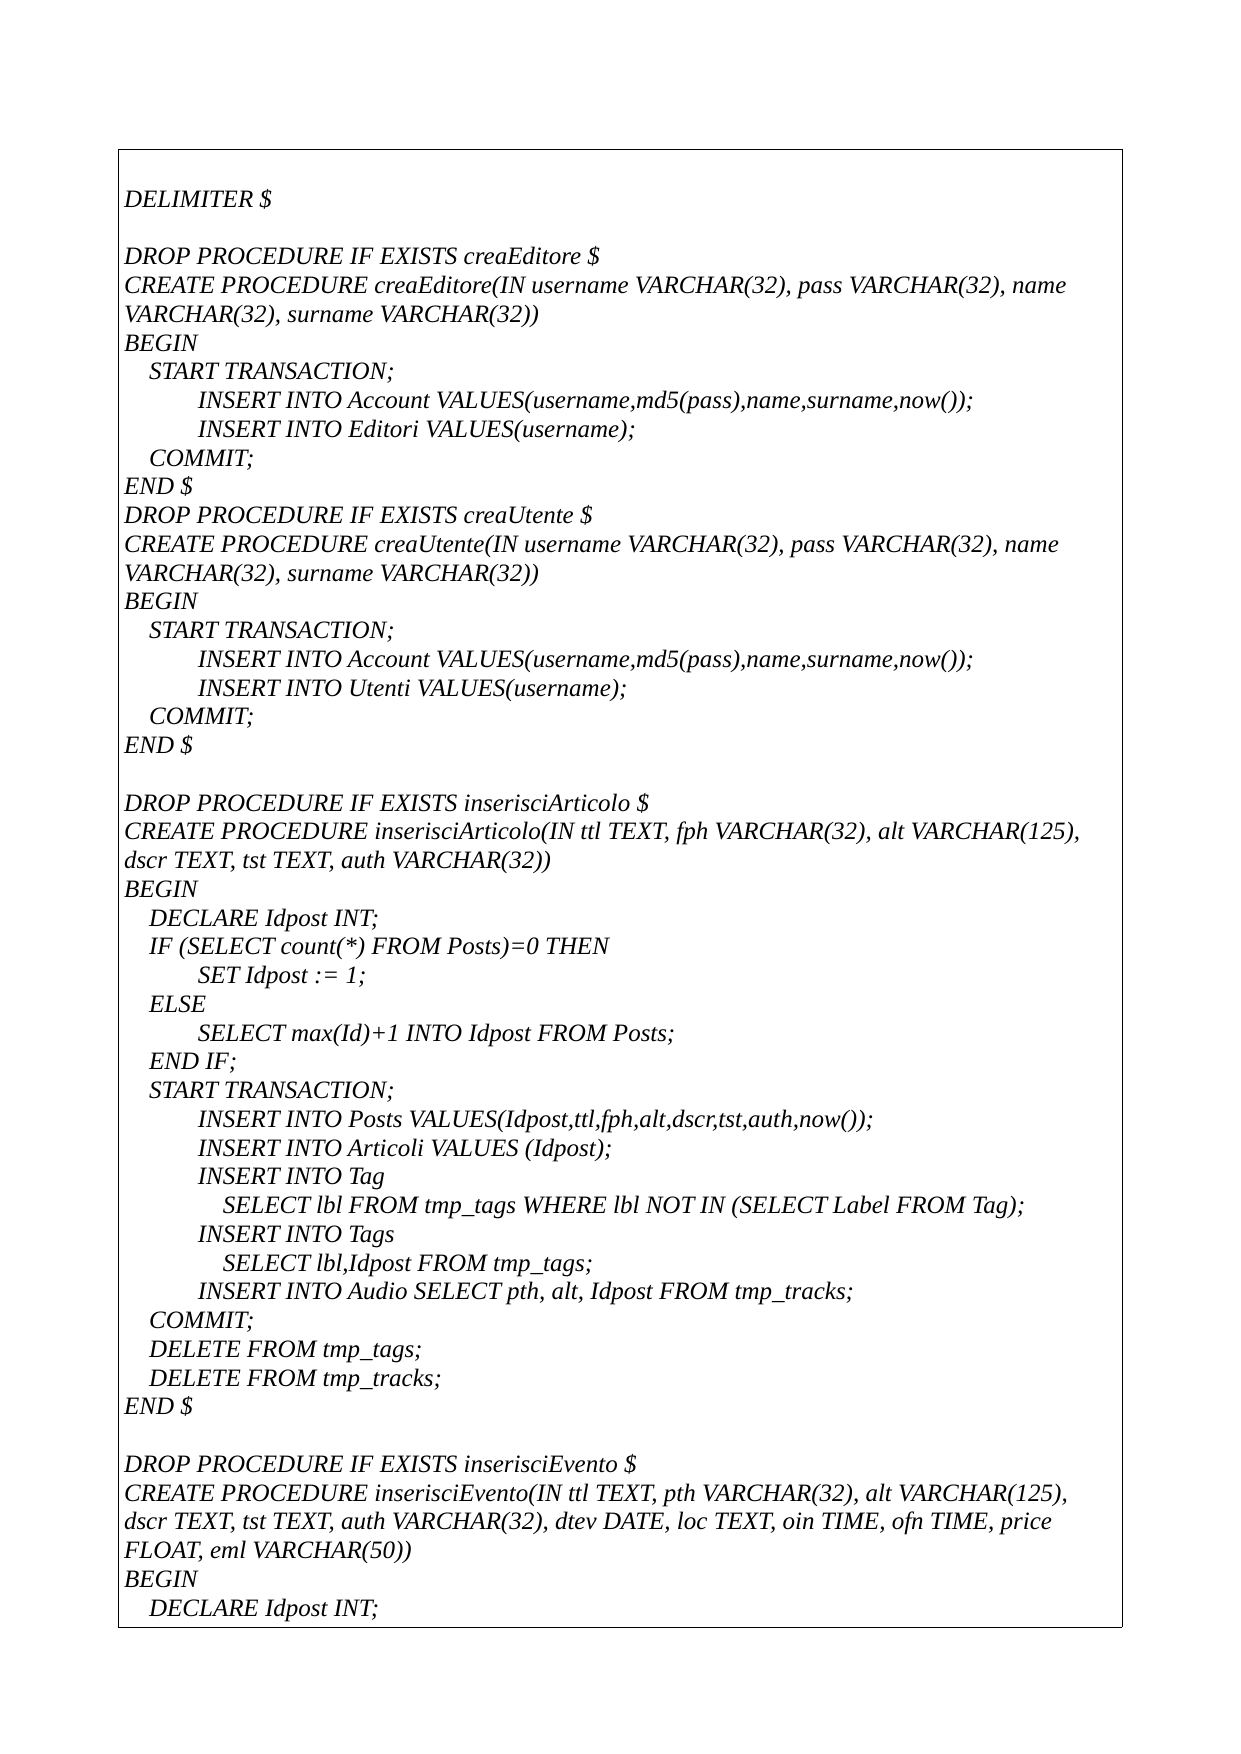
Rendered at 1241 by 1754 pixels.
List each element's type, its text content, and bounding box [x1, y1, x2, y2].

table_header DELIMITER $ DROP PROCEDURE IF EXISTS creaEditore $ CREATE PROCEDURE creaEditore(IN username VARCHAR(32), pass VARCHAR(32), name VARCHAR(32), surname VARCHAR(32)) BEGIN START TRANSACTION; INSERT INTO Account VALUES(username,md5(pass),name,surname,now()); INSERT INTO Editori VALUES(username); COMMIT; END $ DROP PROCEDURE IF EXISTS creaUtente $ CREATE PROCEDURE creaUtente(IN username VARCHAR(32), pass VARCHAR(32), name VARCHAR(32), surname VARCHAR(32)) BEGIN START TRANSACTION; INSERT INTO Account VALUES(username,md5(pass),name,surname,now()); INSERT INTO Utenti VALUES(username); COMMIT; END $ DROP PROCEDURE IF EXISTS inserisciArticolo $ CREATE PROCEDURE inserisciArticolo(IN ttl TEXT, fph VARCHAR(32), alt VARCHAR(125), dscr TEXT, tst TEXT, auth VARCHAR(32)) BEGIN DECLARE Idpost INT; IF (SELECT count(*) FROM Posts)=0 THEN SET Idpost := 1; ELSE SELECT max(Id)+1 INTO Idpost FROM Posts; END IF; START TRANSACTION; INSERT INTO Posts VALUES(Idpost,ttl,fph,alt,dscr,tst,auth,now()); INSERT INTO Articoli VALUES (Idpost); INSERT INTO Tag SELECT lbl FROM tmp_tags WHERE lbl NOT IN (SELECT Label FROM Tag); INSERT INTO Tags SELECT lbl,Idpost FROM tmp_tags; INSERT INTO Audio SELECT pth, alt, Idpost FROM tmp_tracks; COMMIT; DELETE FROM tmp_tags; DELETE FROM tmp_tracks; END $ DROP PROCEDURE IF EXISTS inserisciEvento $ CREATE PROCEDURE inserisciEvento(IN ttl TEXT, pth VARCHAR(32), alt VARCHAR(125), dscr TEXT, tst TEXT, auth VARCHAR(32), dtev DATE, loc TEXT, oin TIME, ofn TIME, price FLOAT, eml VARCHAR(50)) BEGIN DECLARE Idpost INT; [119, 150, 1122, 1627]
